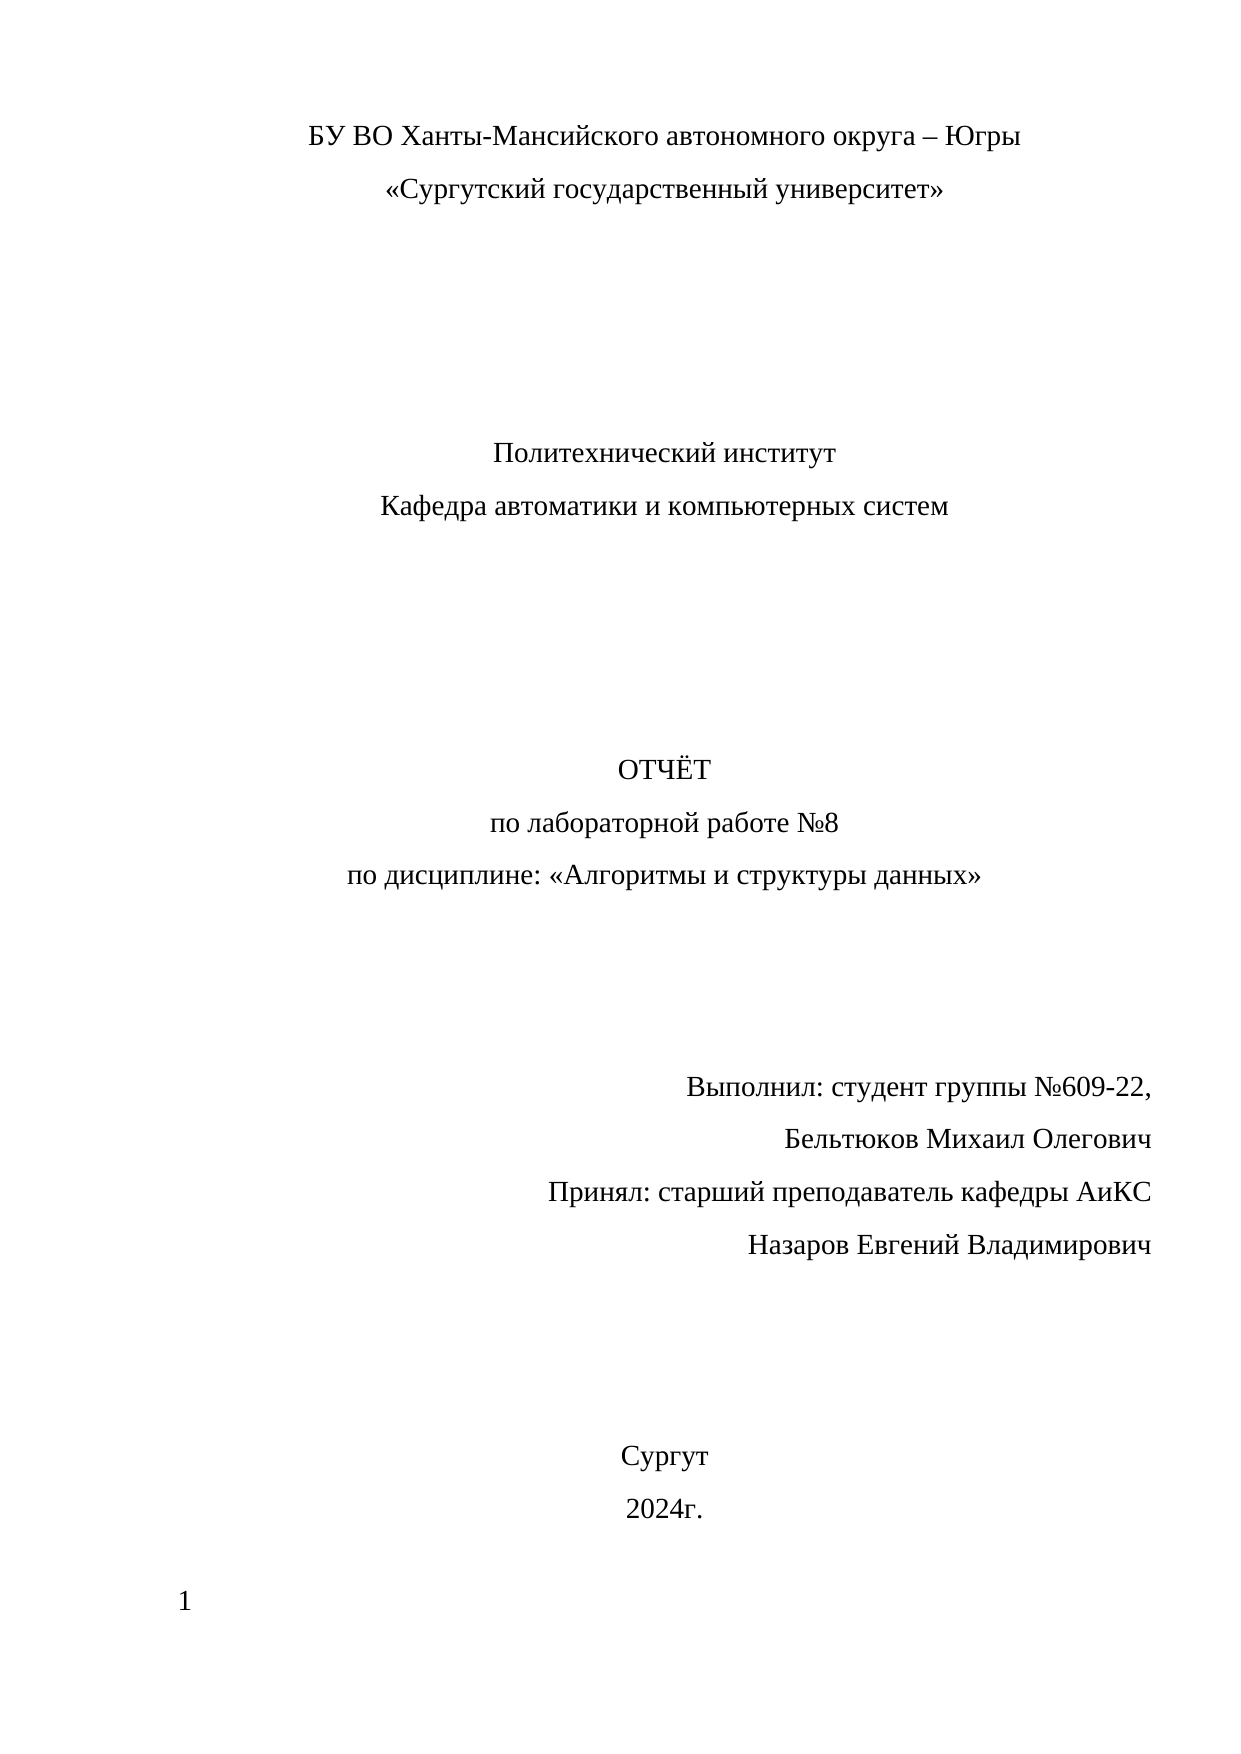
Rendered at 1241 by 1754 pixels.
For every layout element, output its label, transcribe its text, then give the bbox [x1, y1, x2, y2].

text Назаров Евгений Владимирович [177, 1227, 1152, 1261]
text Выполнил: студент группы №609-22, [177, 1069, 1152, 1102]
text ОТЧЁТ [177, 752, 1152, 785]
text по лабораторной работе №8 [177, 805, 1152, 838]
text БУ ВО Ханты-Мансийского автономного округа – Югры [177, 118, 1152, 152]
text Политехнический институт [177, 435, 1152, 468]
text Принял: старший преподаватель кафедры АиКС [177, 1174, 1152, 1208]
text «Сургутский государственный университет» [177, 171, 1152, 204]
text по дисциплине: «Алгоритмы и структуры данных» [177, 857, 1152, 891]
text Кафедра автоматики и компьютерных систем [177, 488, 1152, 521]
text Бельтюков Михаил Олегович [177, 1122, 1152, 1155]
text Сургут [177, 1438, 1152, 1472]
text 2024г. [177, 1491, 1152, 1525]
